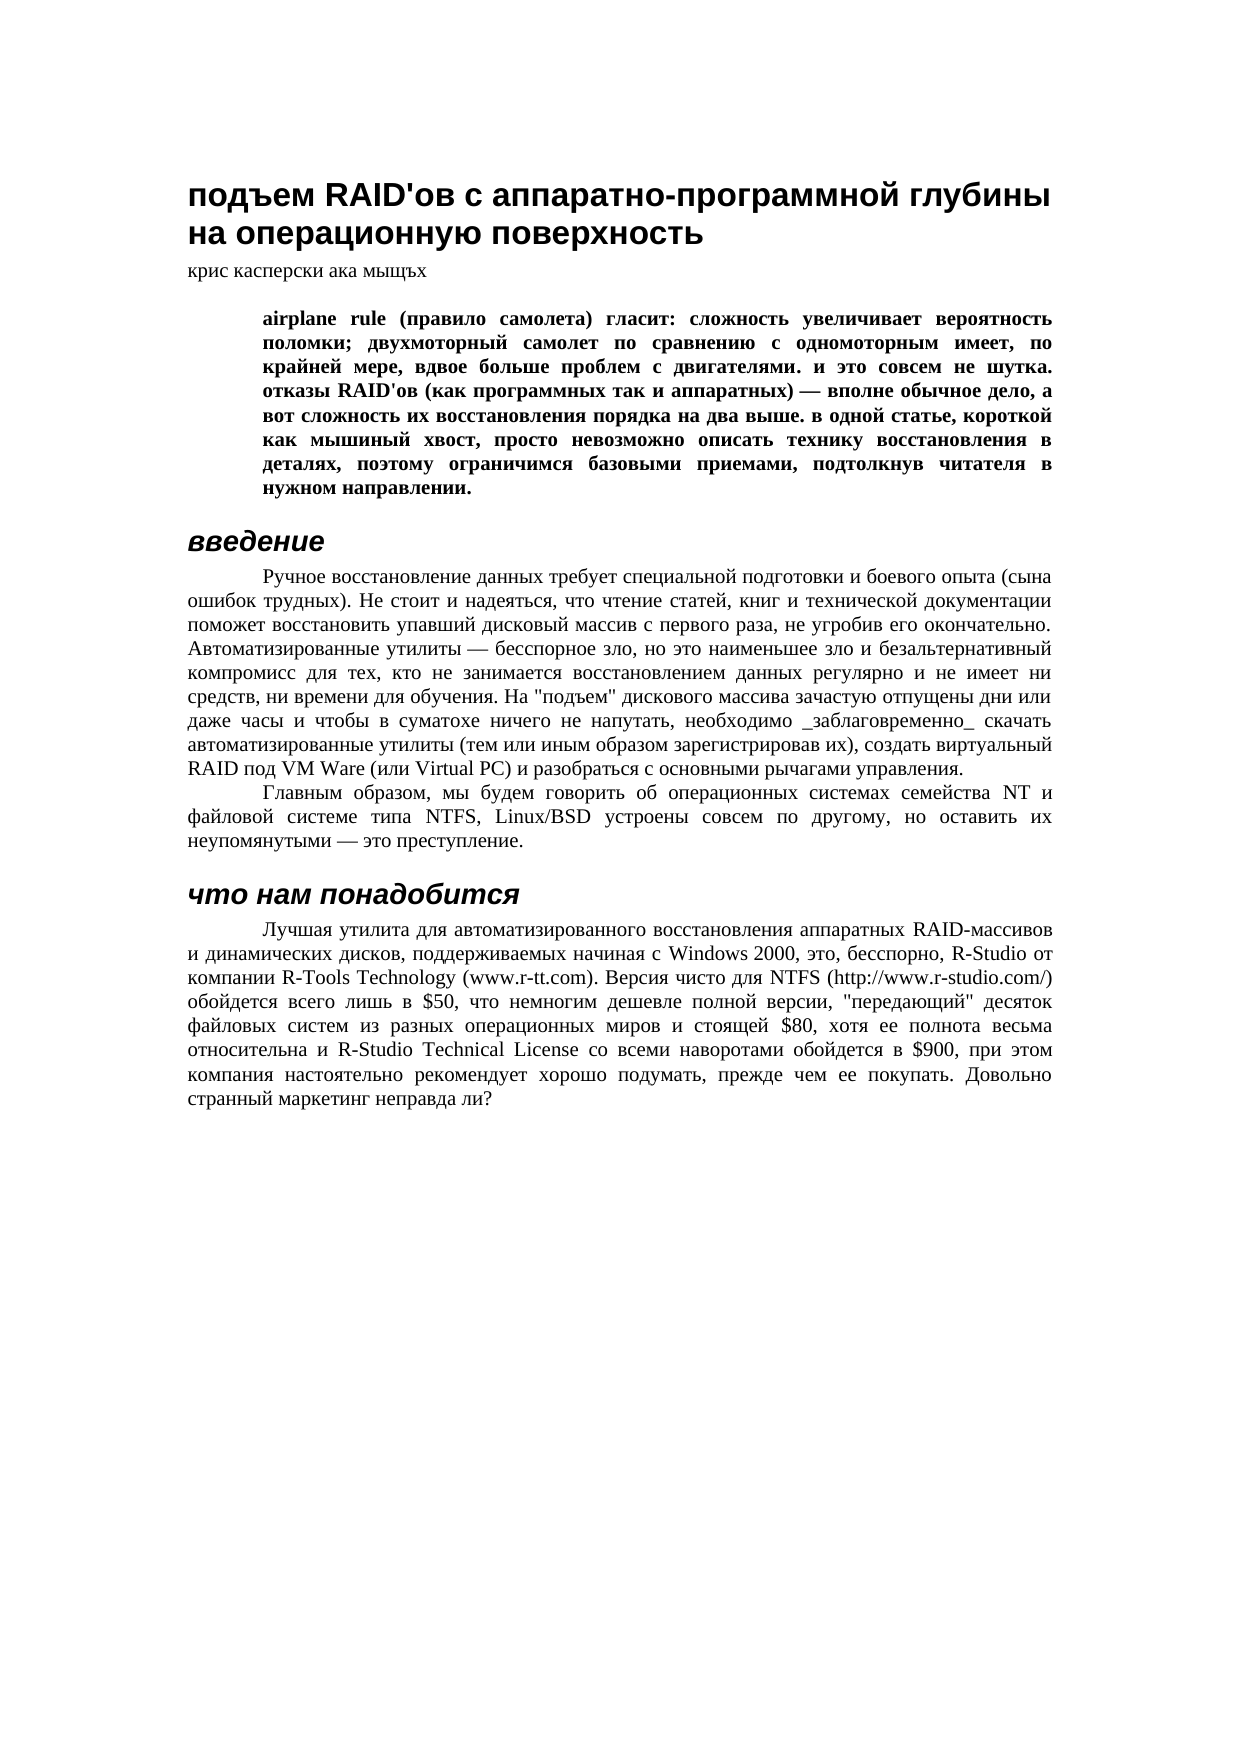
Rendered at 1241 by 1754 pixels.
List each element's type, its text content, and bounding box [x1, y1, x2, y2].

text Ручное восстановление данных требует специальной подготовки и боевого опыта (сына ошибок трудных). Не стоит и надеяться, что чтение статей, книг и технической документации поможет восстановить упавший дисковый массив с первого раза, не угробив его окончательно. Автоматизированные утилиты — бесспорное зло, но это наименьшее зло и безальтернативный компромисс для тех, кто не занимается восстановлением данных регулярно и не имеет ни средств, ни времени для обучения. На "подъем" дискового массива зачастую отпущены дни или даже часы и чтобы в суматохе ничего не напутать, необходимо _заблаговременно_ скачать автоматизированные утилиты (тем или иным образом зарегистрировав их), создать виртуальный RAID под VM Ware (или Virtual PC) и разобраться с основными рычагами управления. [187, 563, 1053, 780]
text крис касперски ака мыщъх [187, 258, 1053, 282]
text Лучшая утилита для автоматизированного восстановления аппаратных RAID-массивов и динамических дисков, поддерживаемых начиная с Windows 2000, это, бесспорно, R-Studio от компании R-Tools Technology (www.r-tt.com). Версия чисто для NTFS (http://www.r-studio.com/) обойдется всего лишь в $50, что немногим дешевле полной версии, "передающий" десяток файловых систем из разных операционных миров и стоящей $80, хотя ее полнота весьма относительна и R-Studio Technical License со всеми наворотами обойдется в $900, при этом компания настоятельно рекомендует хорошо подумать, прежде чем ее покупать. Довольно странный маркетинг неправда ли? [187, 917, 1053, 1109]
text Главным образом, мы будем говорить об операционных системах семейства NT и файловой системе типа NTFS, Linux/BSD устроены совсем по другому, но оставить их неупомянутыми — это преступление. [187, 780, 1053, 852]
subtitle что нам понадобится [187, 877, 1053, 911]
subtitle введение [187, 524, 1053, 557]
text airplane rule (правило самолета) гласит: сложность увеличивает вероятность поломки; двухмоторный самолет по сравнению с одномоторным имеет, по крайней мере, вдвое больше проблем с двигателями. и это совсем не шутка. отказы RAID'ов (как программных так и аппаратных) — вполне обычное дело, а вот сложность их восстановления порядка на два выше. в одной статье, короткой как мышиный хвост, просто невозможно описать технику восстановления в деталях, поэтому ограничимся базовыми приемами, подтолкнув читателя в нужном направлении. [262, 306, 1053, 499]
subtitle подъем RAID'ов с аппаратно-программной глубины на операционную поверхность [187, 175, 1053, 252]
